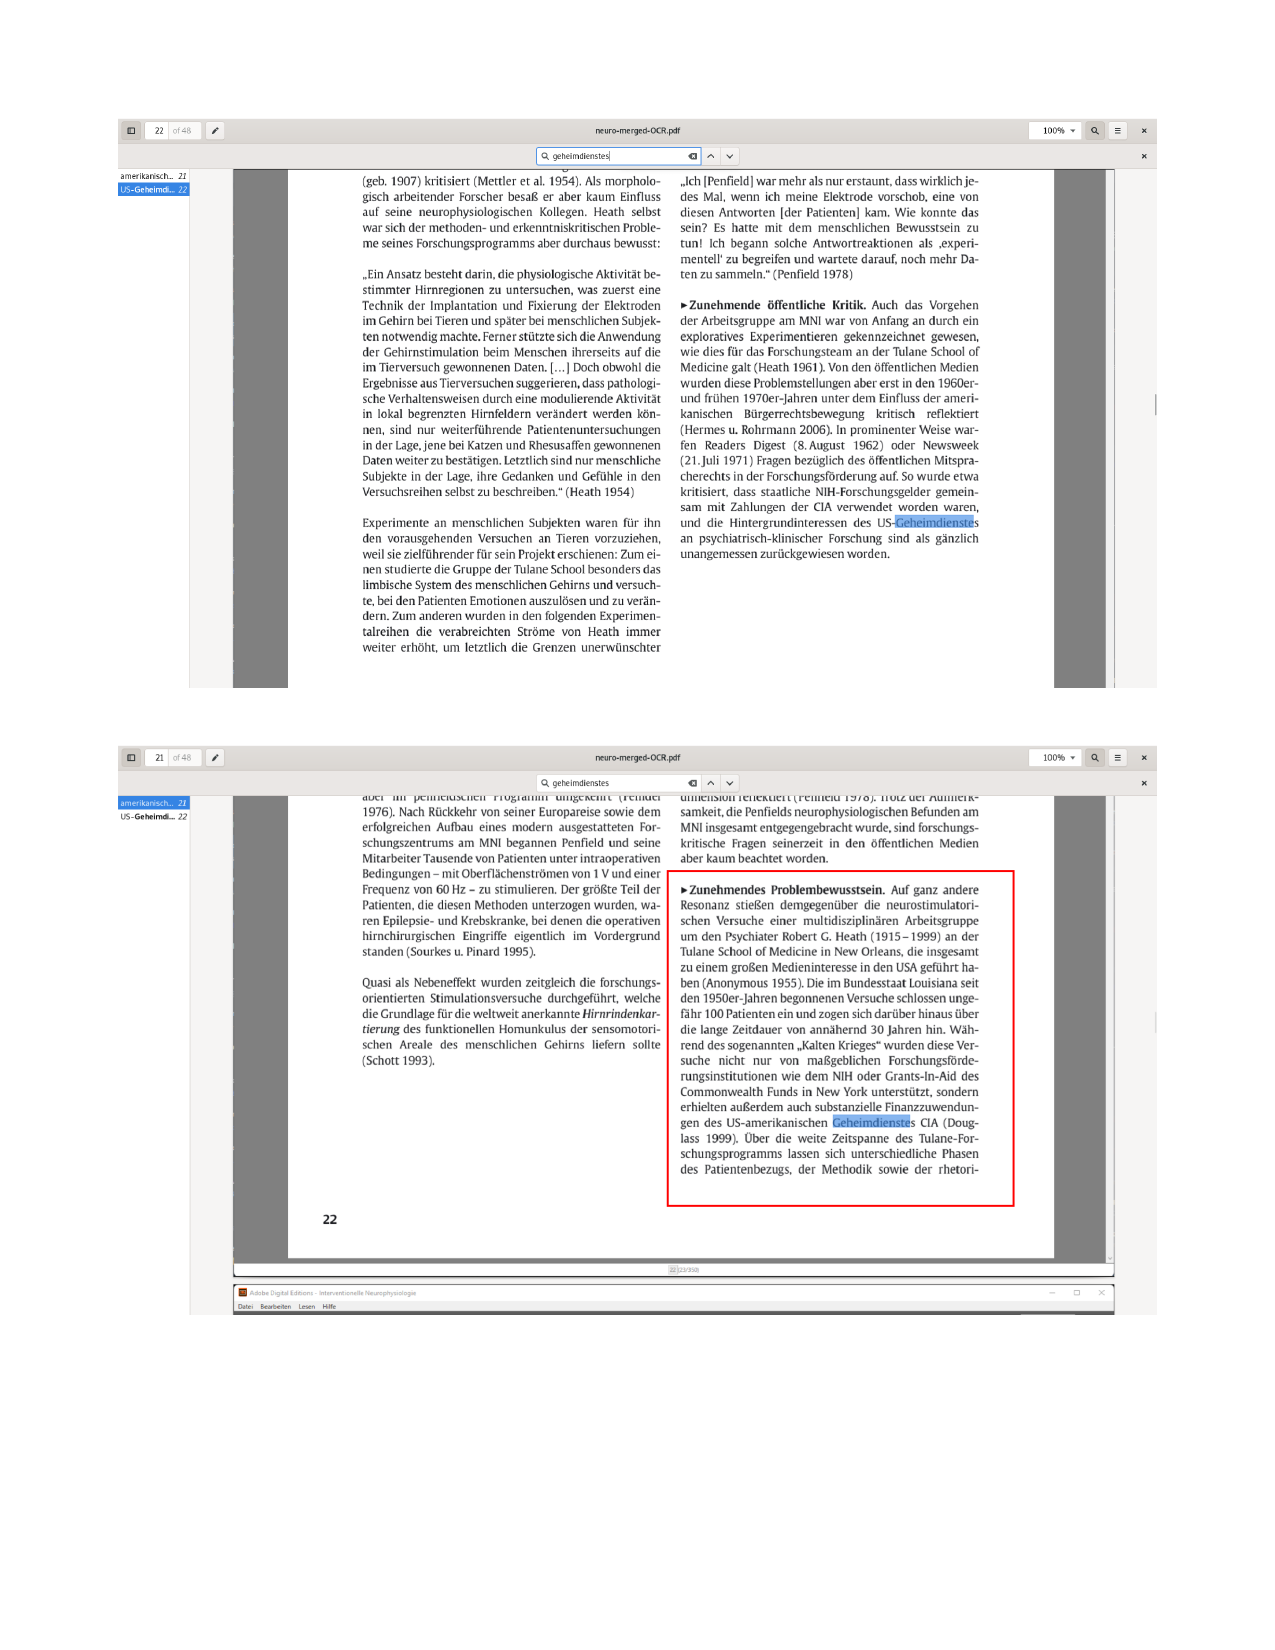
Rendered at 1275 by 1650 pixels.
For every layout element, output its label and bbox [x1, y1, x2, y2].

picture [118, 745, 1157, 1315]
picture [118, 118, 1157, 688]
